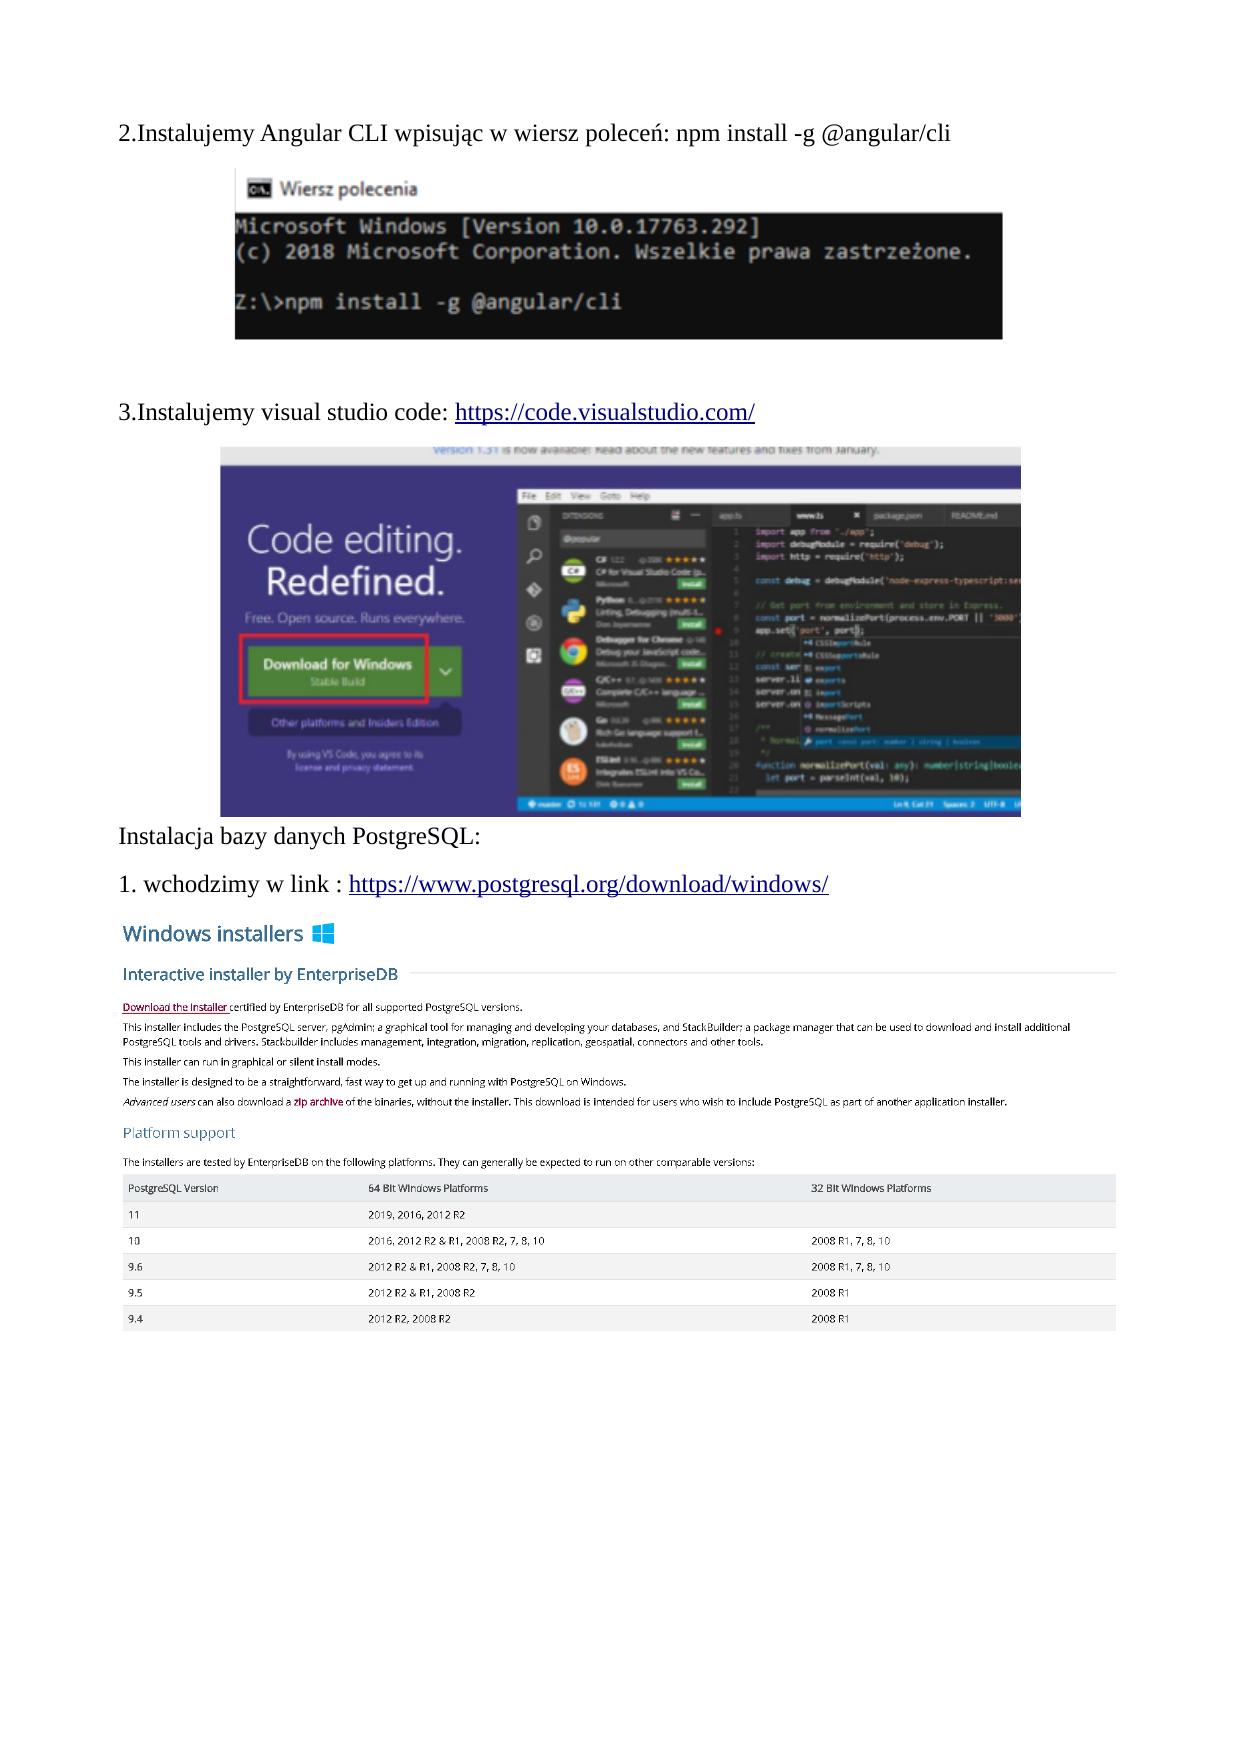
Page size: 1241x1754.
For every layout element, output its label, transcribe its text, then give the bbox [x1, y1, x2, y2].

picture [118, 916, 1123, 1342]
text 1. wchodzimy w link : https://www.postgresql.org/download/windows/ [118, 869, 1122, 897]
picture [219, 445, 1021, 817]
text 2.Instalujemy Angular CLI wpisując w wiersz poleceń: npm install -g @angular/cli [118, 118, 1122, 147]
text Instalacja bazy danych PostgreSQL: [118, 445, 1122, 850]
text 3.Instalujemy visual studio code: https://code.visualstudio.com/ [118, 397, 1122, 426]
picture [234, 165, 1006, 346]
